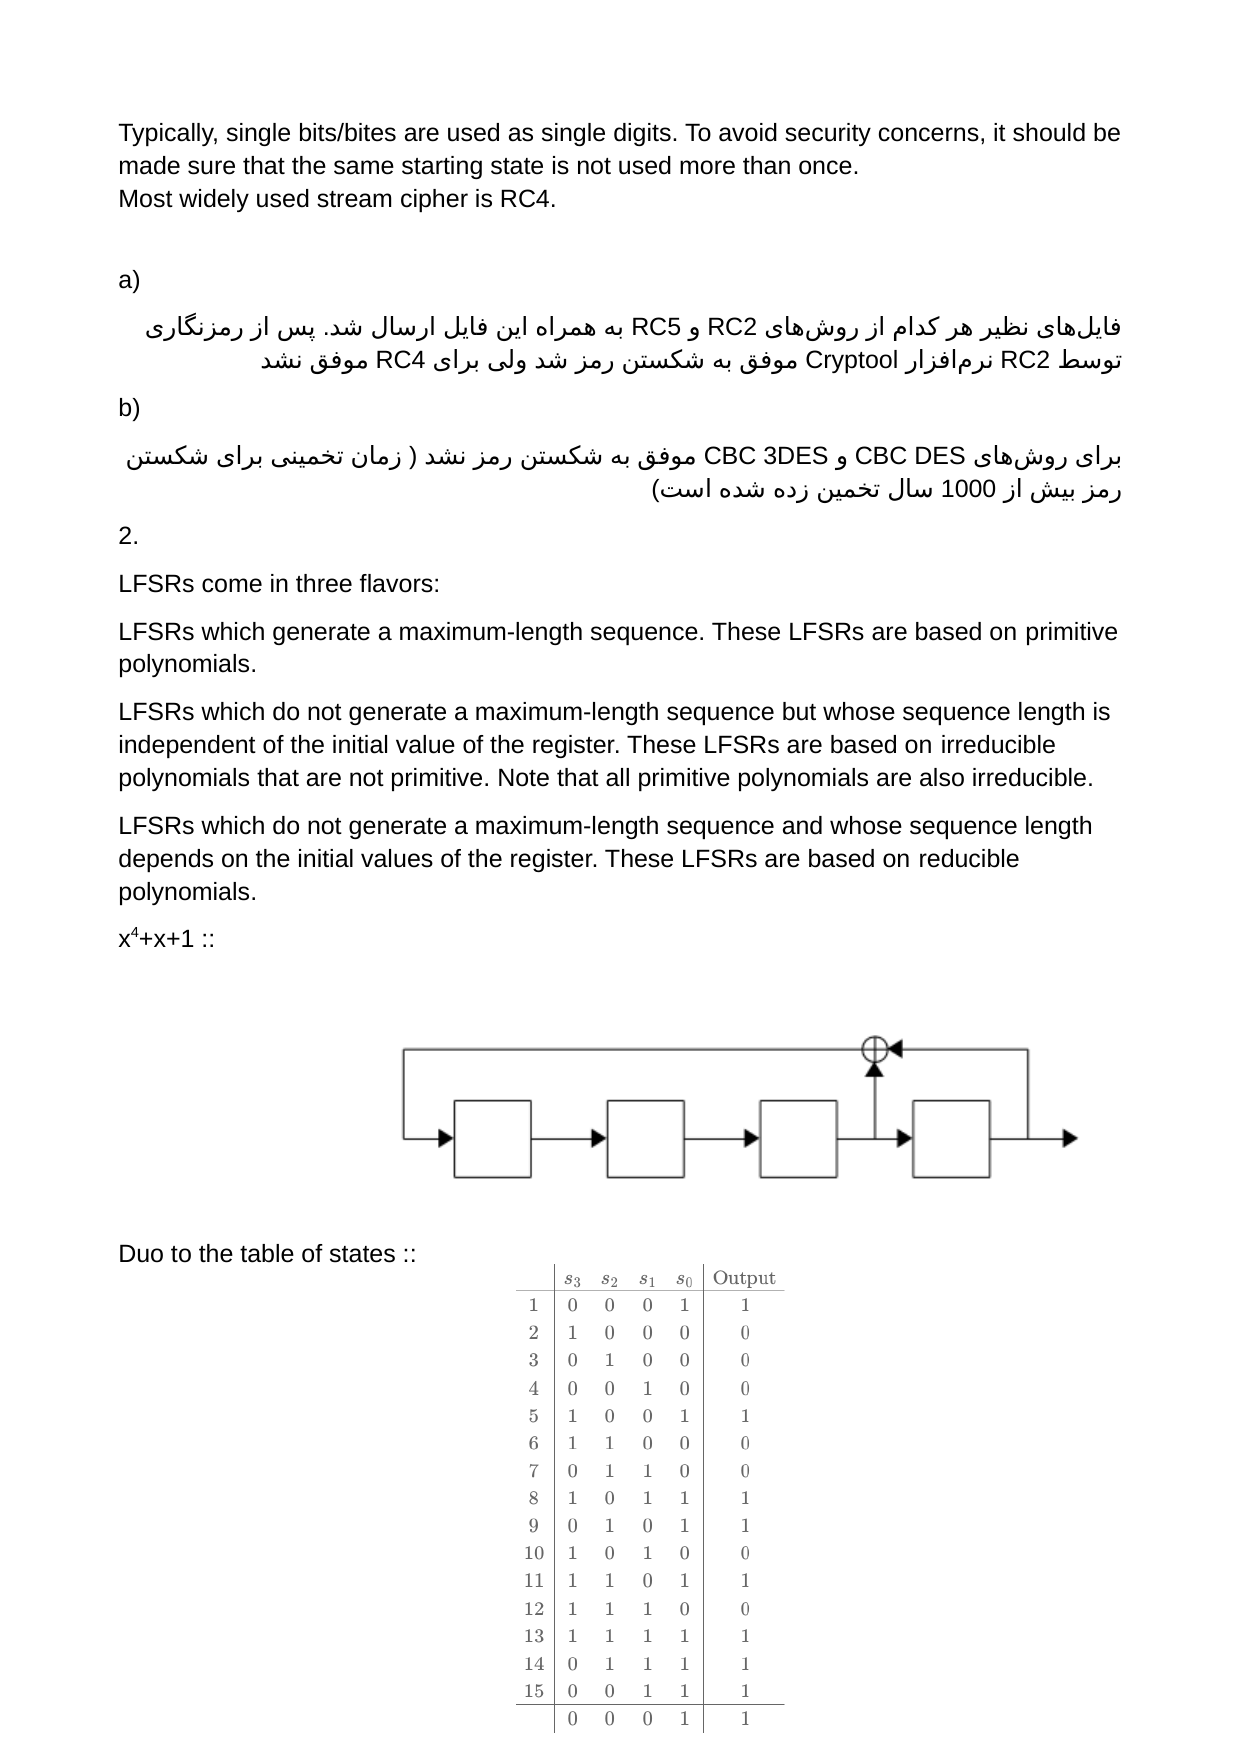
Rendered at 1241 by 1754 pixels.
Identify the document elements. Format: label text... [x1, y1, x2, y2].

text a) [118, 232, 1122, 293]
picture [489, 1257, 821, 1746]
text LFSRs which do not generate a maximum-length sequence but whose sequence length is independent of the initial value of the register. These LFSRs are based on irreducible polynomials that are not primitive. Note that all primitive polynomials are also irreducible. [118, 697, 1122, 792]
text فایل‌های نظیر هر کدام از روش‌های RC2 و RC5 به همراه این فایل ارسال شد. پس از رمزنگاری توسط RC2 نرم‌افزار Cryptool موفق به شکستن رمز شد ولی برای RC4 موفق نشد [118, 312, 1122, 374]
text LFSRs which generate a maximum-length sequence. These LFSRs are based on primitive polynomials. [118, 616, 1122, 678]
text x4+x+1 :: [118, 924, 1122, 953]
text 2. [118, 521, 1122, 550]
text Typically, single bits/bites are used as single digits. To avoid security concerns, it should be made sure that the same starting state is not used more than once. Most widely used stream cipher is RC4. [118, 118, 1122, 213]
text Duo to the table of states :: [118, 1239, 1122, 1267]
text برای روش‌های CBC DES و CBC 3DES موفق به شکستن رمز نشد ( زمان تخمینی برای شکستن رمز بیش از 1000 سال تخمین زده شده است) [118, 441, 1122, 502]
text LFSRs come in three flavors: [118, 569, 1122, 598]
picture [388, 1031, 1090, 1194]
text b) [118, 393, 1122, 422]
text LFSRs which do not generate a maximum-length sequence and whose sequence length depends on the initial values of the register. These LFSRs are based on reducible polynomials. [118, 811, 1122, 906]
